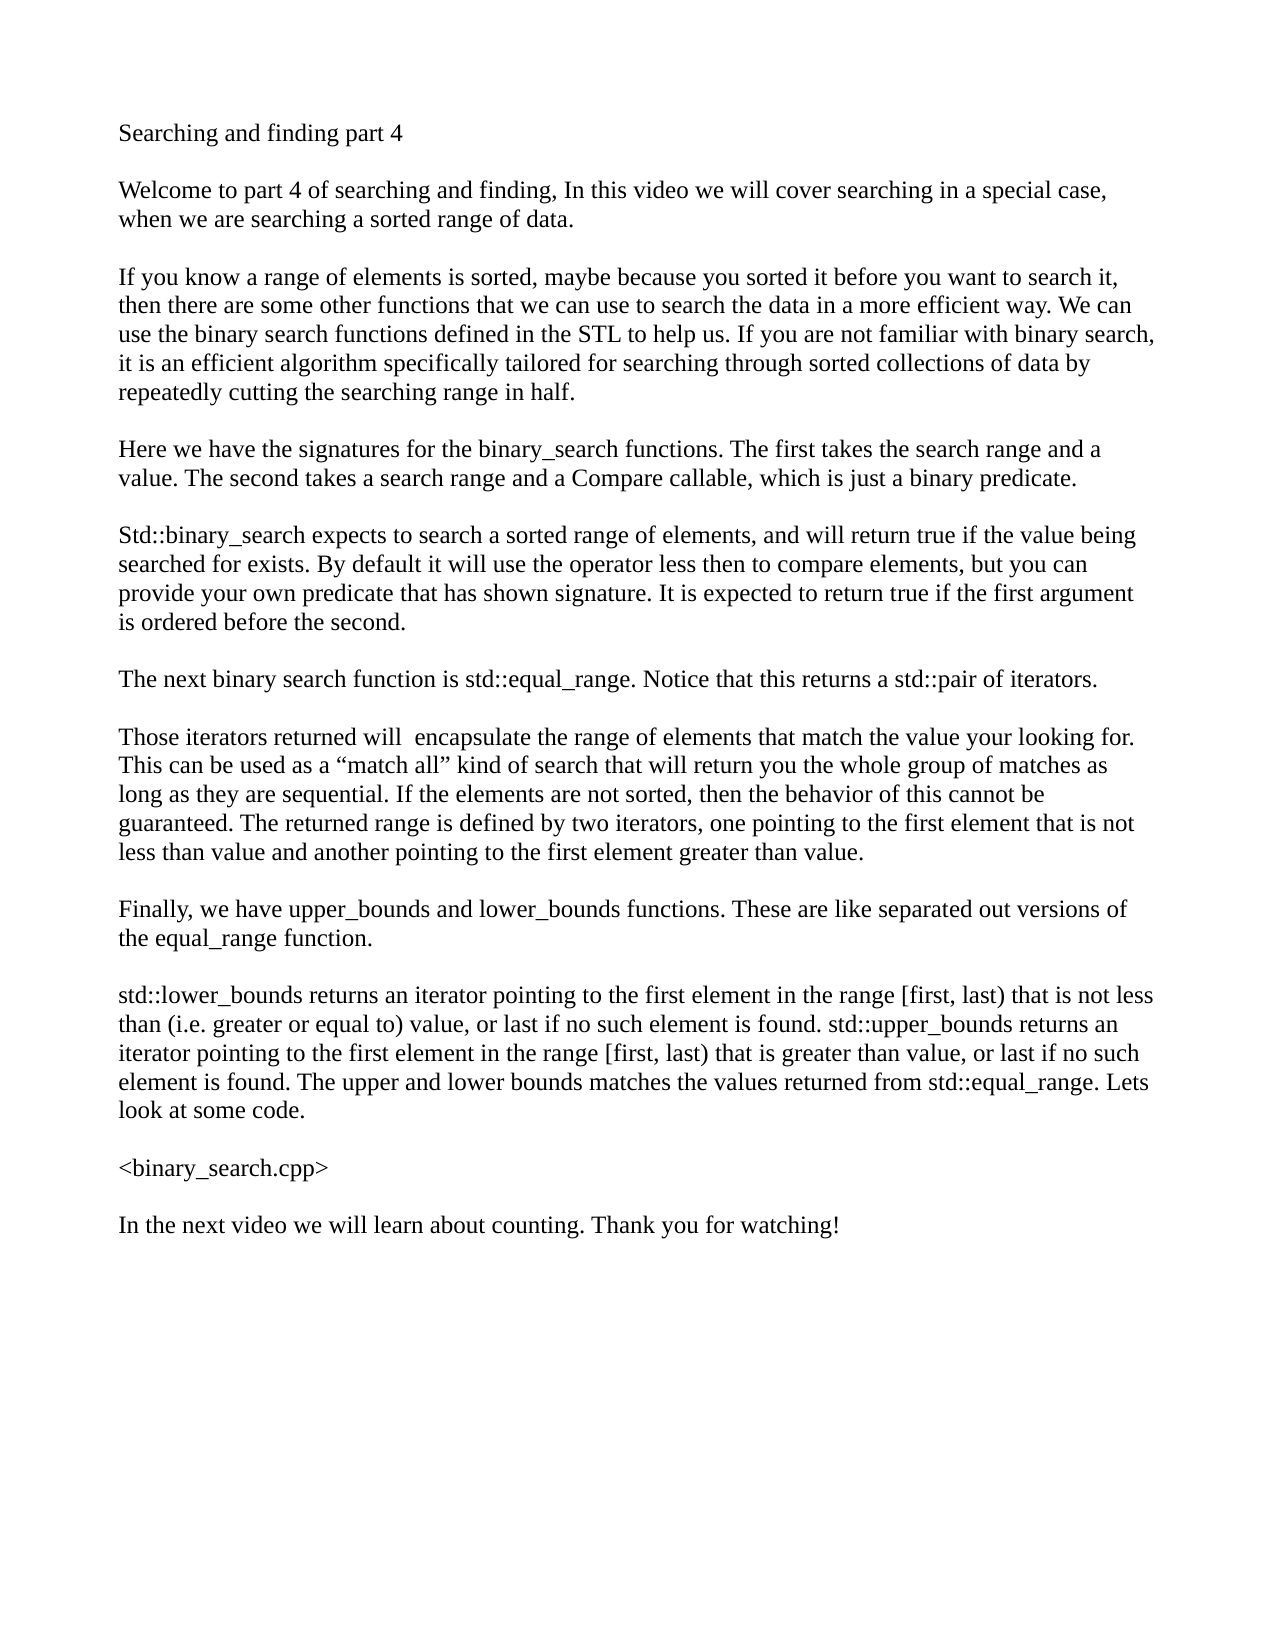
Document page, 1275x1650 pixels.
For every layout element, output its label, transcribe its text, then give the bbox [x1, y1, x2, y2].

text Those iterators returned will encapsulate the range of elements that match the value your looking for. [118, 722, 1157, 751]
text <binary_search.cpp> [118, 1153, 1157, 1182]
text Std::binary_search expects to search a sorted range of elements, and will return true if the value being searched for exists. By default it will use the operator less then to compare elements, but you can provide your own predicate that has shown signature. It is expected to return true if the first argument is ordered before the second. [118, 521, 1157, 636]
text std::lower_bounds returns an iterator pointing to the first element in the range [first, last) that is not less than (i.e. greater or equal to) value, or last if no such element is found. std::upper_bounds returns an iterator pointing to the first element in the range [first, last) that is greater than value, or last if no such element is found. The upper and lower bounds matches the values returned from std::equal_range. Lets look at some code. [118, 981, 1157, 1124]
text The next binary search function is std::equal_range. Notice that this returns a std::pair of iterators. [118, 664, 1157, 693]
text Finally, we have upper_bounds and lower_bounds functions. These are like separated out versions of the equal_range function. [118, 894, 1157, 952]
text In the next video we will learn about counting. Thank you for watching! [118, 1211, 1157, 1239]
text Here we have the signatures for the binary_search functions. The first takes the search range and a value. The second takes a search range and a Compare callable, which is just a binary predicate. [118, 434, 1157, 492]
text This can be used as a “match all” kind of search that will return you the whole group of matches as long as they are sequential. If the elements are not sorted, then the behavior of this cannot be guaranteed. The returned range is defined by two iterators, one pointing to the first element that is not less than value and another pointing to the first element greater than value. [118, 751, 1157, 866]
text If you know a range of elements is sorted, maybe because you sorted it before you want to search it, then there are some other functions that we can use to search the data in a more efficient way. We can use the binary search functions defined in the STL to help us. If you are not familiar with binary search, it is an efficient algorithm specifically tailored for searching through sorted collections of data by repeatedly cutting the searching range in half. [118, 262, 1157, 406]
text Welcome to part 4 of searching and finding, In this video we will cover searching in a special case, when we are searching a sorted range of data. [118, 176, 1157, 233]
text Searching and finding part 4 [118, 118, 1157, 147]
